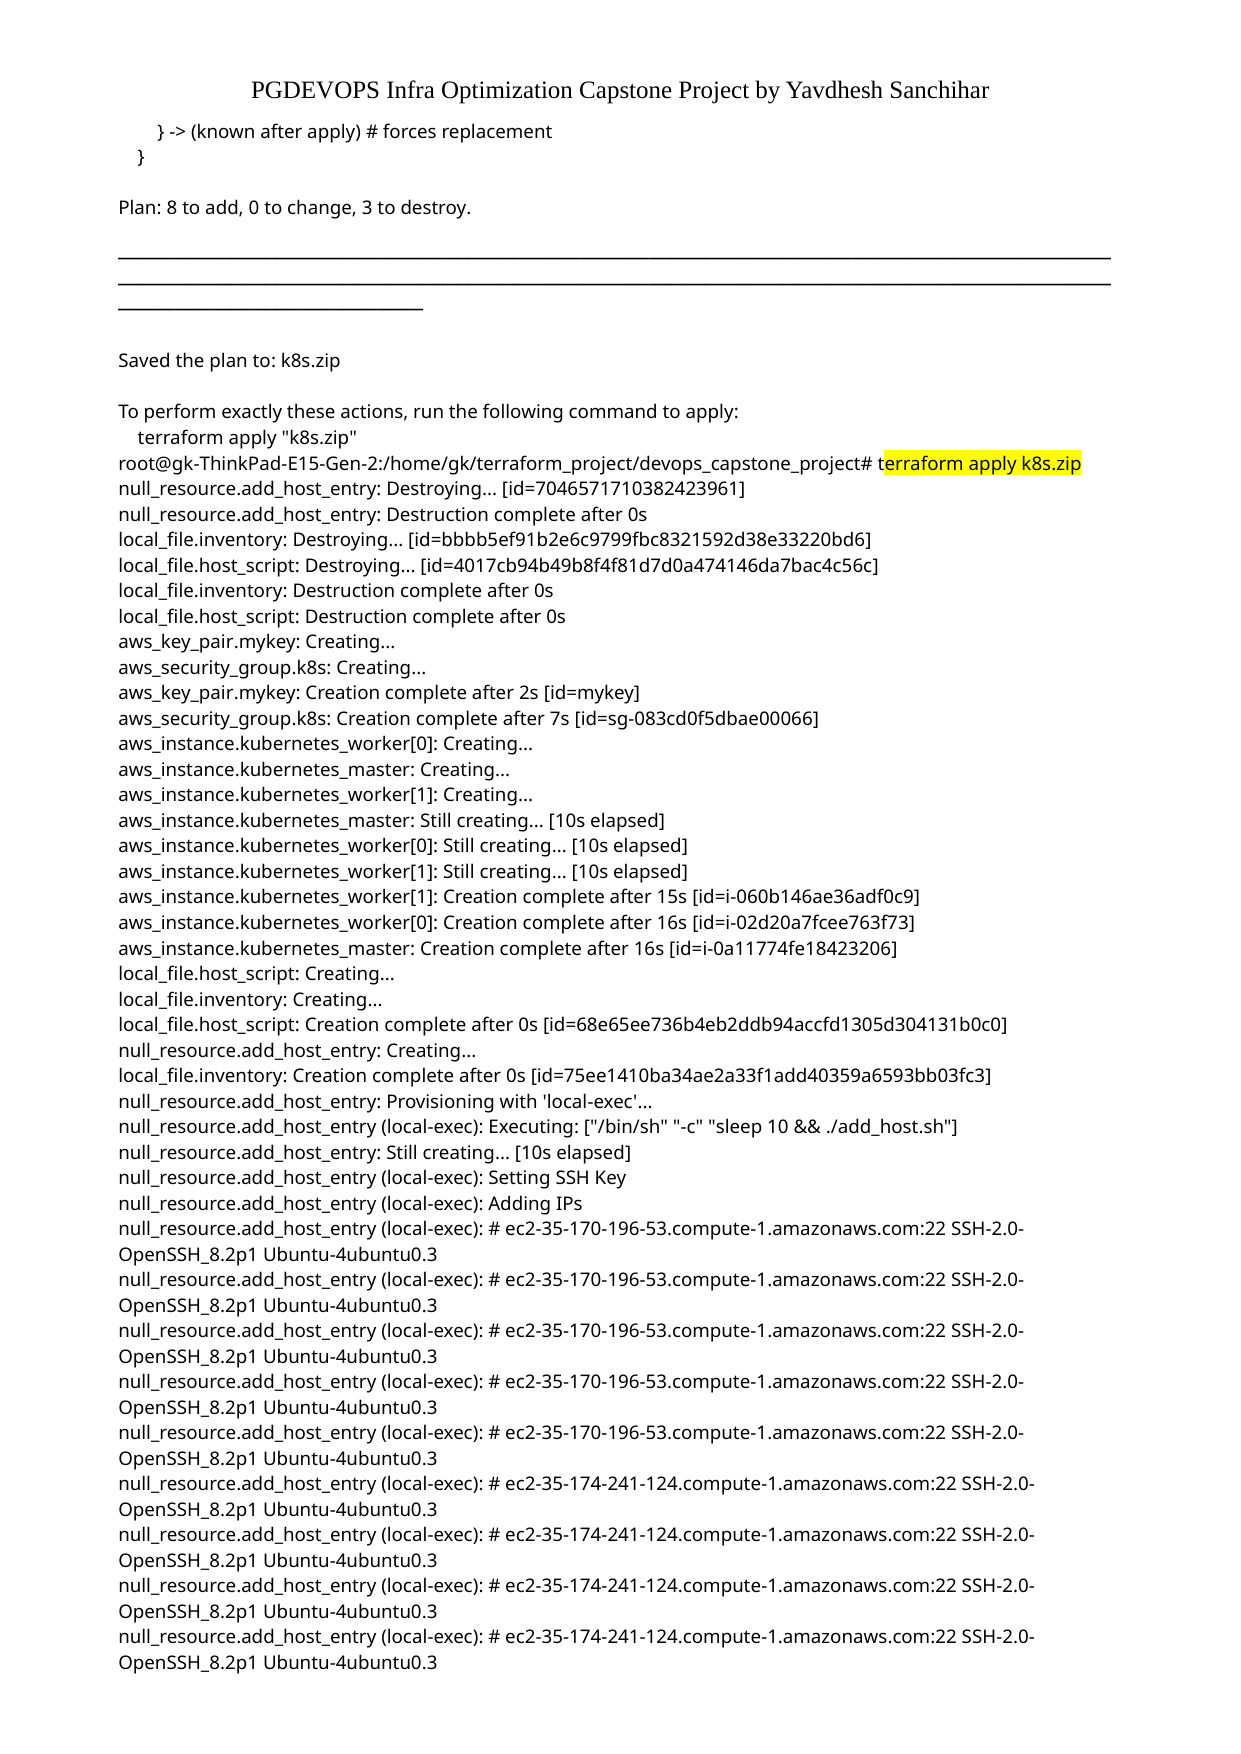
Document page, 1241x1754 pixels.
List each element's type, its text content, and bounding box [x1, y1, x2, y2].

text Plan: 8 to add, 0 to change, 3 to destroy. [118, 195, 1122, 220]
text null_resource.add_host_entry (local-exec): Setting SSH Key [118, 1164, 1122, 1190]
text null_resource.add_host_entry (local-exec): # ec2-35-170-196-53.compute-1.amazonaws.com:22 SSH-2.0-OpenSSH_8.2p1 Ubuntu-4ubuntu0.3 [118, 1318, 1122, 1369]
text aws_instance.kubernetes_worker[1]: Creating... [118, 782, 1122, 807]
text null_resource.add_host_entry (local-exec): # ec2-35-170-196-53.compute-1.amazonaws.com:22 SSH-2.0-OpenSSH_8.2p1 Ubuntu-4ubuntu0.3 [118, 1267, 1122, 1318]
text aws_instance.kubernetes_master: Still creating... [10s elapsed] [118, 807, 1122, 833]
text null_resource.add_host_entry: Destroying... [id=7046571710382423961] [118, 475, 1122, 501]
text local_file.host_script: Creation complete after 0s [id=68e65ee736b4eb2ddb94accfd1305d304131b0c0] [118, 1011, 1122, 1037]
text null_resource.add_host_entry (local-exec): Executing: ["/bin/sh" "-c" "sleep 10 && ./add_host.sh"] [118, 1113, 1122, 1139]
text To perform exactly these actions, run the following command to apply: [118, 399, 1122, 424]
text null_resource.add_host_entry (local-exec): # ec2-35-174-241-124.compute-1.amazonaws.com:22 SSH-2.0-OpenSSH_8.2p1 Ubuntu-4ubuntu0.3 [118, 1573, 1122, 1624]
text } [118, 144, 1122, 169]
text Saved the plan to: k8s.zip [118, 348, 1122, 373]
text aws_instance.kubernetes_worker[0]: Creating... [118, 731, 1122, 756]
text } -> (known after apply) # forces replacement [118, 118, 1122, 144]
text terraform apply "k8s.zip" [118, 424, 1122, 450]
text null_resource.add_host_entry: Destruction complete after 0s [118, 501, 1122, 526]
text local_file.inventory: Creating... [118, 986, 1122, 1011]
text root@gk-ThinkPad-E15-Gen-2:/home/gk/terraform_project/devops_capstone_project# terraform apply k8s.zip [118, 450, 1122, 475]
text ─────────────────────────────────────────────────────────────────────────────────────────────────────────────────────────────────────────────────────────────────────────────────────────────────────────── [118, 246, 1122, 322]
text local_file.host_script: Destroying... [id=4017cb94b49b8f4f81d7d0a474146da7bac4c56c] [118, 552, 1122, 577]
text null_resource.add_host_entry: Creating... [118, 1037, 1122, 1062]
text aws_instance.kubernetes_worker[0]: Still creating... [10s elapsed] [118, 833, 1122, 858]
text aws_key_pair.mykey: Creation complete after 2s [id=mykey] [118, 679, 1122, 705]
text aws_instance.kubernetes_worker[0]: Creation complete after 16s [id=i-02d20a7fcee763f73] [118, 909, 1122, 935]
text null_resource.add_host_entry (local-exec): # ec2-35-174-241-124.compute-1.amazonaws.com:22 SSH-2.0-OpenSSH_8.2p1 Ubuntu-4ubuntu0.3 [118, 1522, 1122, 1573]
text local_file.host_script: Destruction complete after 0s [118, 603, 1122, 628]
text null_resource.add_host_entry (local-exec): # ec2-35-174-241-124.compute-1.amazonaws.com:22 SSH-2.0-OpenSSH_8.2p1 Ubuntu-4ubuntu0.3 [118, 1471, 1122, 1522]
text aws_key_pair.mykey: Creating... [118, 628, 1122, 654]
text null_resource.add_host_entry (local-exec): # ec2-35-170-196-53.compute-1.amazonaws.com:22 SSH-2.0-OpenSSH_8.2p1 Ubuntu-4ubuntu0.3 [118, 1216, 1122, 1267]
text aws_instance.kubernetes_master: Creating... [118, 756, 1122, 782]
text local_file.inventory: Creation complete after 0s [id=75ee1410ba34ae2a33f1add40359a6593bb03fc3] [118, 1062, 1122, 1088]
text null_resource.add_host_entry (local-exec): # ec2-35-174-241-124.compute-1.amazonaws.com:22 SSH-2.0-OpenSSH_8.2p1 Ubuntu-4ubuntu0.3 [118, 1624, 1122, 1675]
text null_resource.add_host_entry: Still creating... [10s elapsed] [118, 1139, 1122, 1164]
text aws_instance.kubernetes_worker[1]: Still creating... [10s elapsed] [118, 858, 1122, 884]
text null_resource.add_host_entry (local-exec): # ec2-35-170-196-53.compute-1.amazonaws.com:22 SSH-2.0-OpenSSH_8.2p1 Ubuntu-4ubuntu0.3 [118, 1420, 1122, 1471]
text null_resource.add_host_entry (local-exec): Adding IPs [118, 1190, 1122, 1216]
text local_file.inventory: Destroying... [id=bbbb5ef91b2e6c9799fbc8321592d38e33220bd6] [118, 526, 1122, 552]
text null_resource.add_host_entry: Provisioning with 'local-exec'... [118, 1088, 1122, 1113]
text local_file.host_script: Creating... [118, 960, 1122, 986]
text aws_security_group.k8s: Creation complete after 7s [id=sg-083cd0f5dbae00066] [118, 705, 1122, 731]
text aws_security_group.k8s: Creating... [118, 654, 1122, 679]
text aws_instance.kubernetes_worker[1]: Creation complete after 15s [id=i-060b146ae36adf0c9] [118, 884, 1122, 909]
text null_resource.add_host_entry (local-exec): # ec2-35-170-196-53.compute-1.amazonaws.com:22 SSH-2.0-OpenSSH_8.2p1 Ubuntu-4ubuntu0.3 [118, 1369, 1122, 1420]
text aws_instance.kubernetes_master: Creation complete after 16s [id=i-0a11774fe18423206] [118, 935, 1122, 960]
text local_file.inventory: Destruction complete after 0s [118, 577, 1122, 603]
